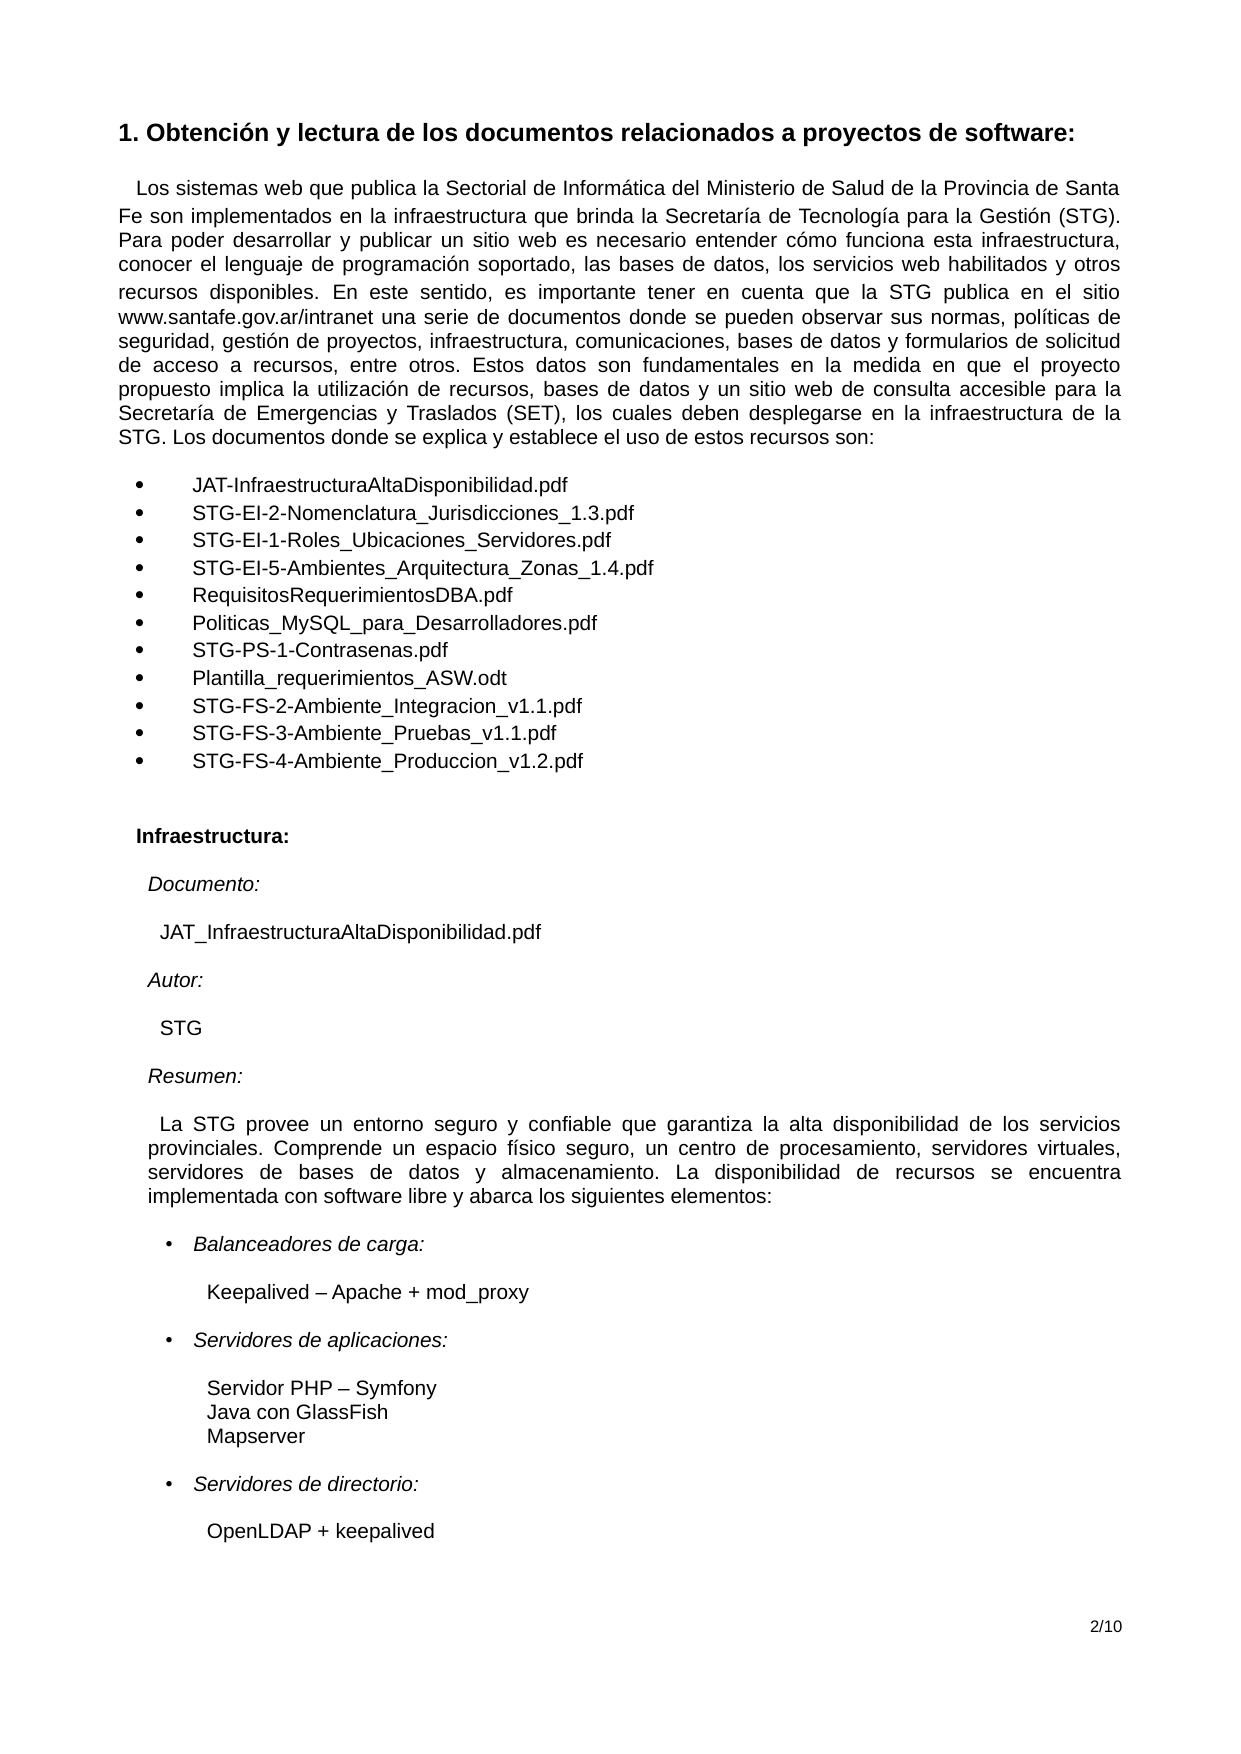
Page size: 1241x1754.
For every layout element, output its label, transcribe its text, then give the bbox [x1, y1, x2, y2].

list RequisitosRequerimientosDBA.pdf [136, 583, 1122, 607]
text Documento: [148, 872, 1122, 896]
text Autor: [148, 968, 1122, 992]
text Keepalived – Apache + mod_proxy [207, 1279, 1122, 1303]
list STG-FS-4-Ambiente_Produccion_v1.2.pdf [136, 749, 1122, 773]
text Resumen: [148, 1064, 1122, 1088]
text 1. Obtención y lectura de los documentos relacionados a proyectos de software: [118, 118, 1122, 147]
text STG [159, 1016, 1122, 1040]
list Servidores de aplicaciones: [165, 1327, 1122, 1352]
list STG-PS-1-Contrasenas.pdf [136, 638, 1122, 662]
text OpenLDAP + keepalived [207, 1519, 1122, 1543]
list JAT-InfraestructuraAltaDisponibilidad.pdf [136, 473, 1122, 497]
list Politicas_MySQL_para_Desarrolladores.pdf [136, 611, 1122, 635]
text Mapserver [207, 1423, 1122, 1447]
text Servidor PHP – Symfony [207, 1376, 1122, 1399]
list STG-EI-2-Nomenclatura_Jurisdicciones_1.3.pdf [136, 500, 1122, 524]
text Java con GlassFish [207, 1399, 1122, 1423]
list Balanceadores de carga: [165, 1232, 1122, 1256]
list STG-FS-3-Ambiente_Pruebas_v1.1.pdf [136, 721, 1122, 745]
list STG-FS-2-Ambiente_Integracion_v1.1.pdf [136, 693, 1122, 718]
text Los sistemas web que publica la Sectorial de Informática del Ministerio de Salud de la Provincia de Santa Fe son implementados en la infraestructura que brinda la Secretaría de Tecnología para la Gestión (STG). Para poder desarrollar y publicar un sitio web es necesario entender cómo funciona esta infraestructura, conocer el lenguaje de programación soportado, las bases de datos, los servicios web habilitados y otros recursos disponibles. En este sentido, es importante tener en cuenta que la STG publica en el sitio www.santafe.gov.ar/intranet una serie de documentos donde se pueden observar sus normas, políticas de seguridad, gestión de proyectos, infraestructura, comunicaciones, bases de datos y formularios de solicitud de acceso a recursos, entre otros. Estos datos son fundamentales en la medida en que el proyecto propuesto implica la utilización de recursos, bases de datos y un sitio web de consulta accesible para la Secretaría de Emergencias y Traslados (SET), los cuales deben desplegarse en la infraestructura de la STG. Los documentos donde se explica y establece el uso de estos recursos son: [118, 176, 1122, 449]
list STG-EI-5-Ambientes_Arquitectura_Zonas_1.4.pdf [136, 556, 1122, 579]
list Plantilla_requerimientos_ASW.odt [136, 666, 1122, 690]
text La STG provee un entorno seguro y confiable que garantiza la alta disponibilidad de los servicios provinciales. Comprende un espacio físico seguro, un centro de procesamiento, servidores virtuales, servidores de bases de datos y almacenamiento. La disponibilidad de recursos se encuentra implementada con software libre y abarca los siguientes elementos: [148, 1112, 1122, 1208]
text JAT_InfraestructuraAltaDisponibilidad.pdf [159, 920, 1122, 944]
list STG-EI-1-Roles_Ubicaciones_Servidores.pdf [136, 528, 1122, 552]
text Infraestructura: [136, 824, 1122, 848]
list Servidores de directorio: [165, 1471, 1122, 1495]
